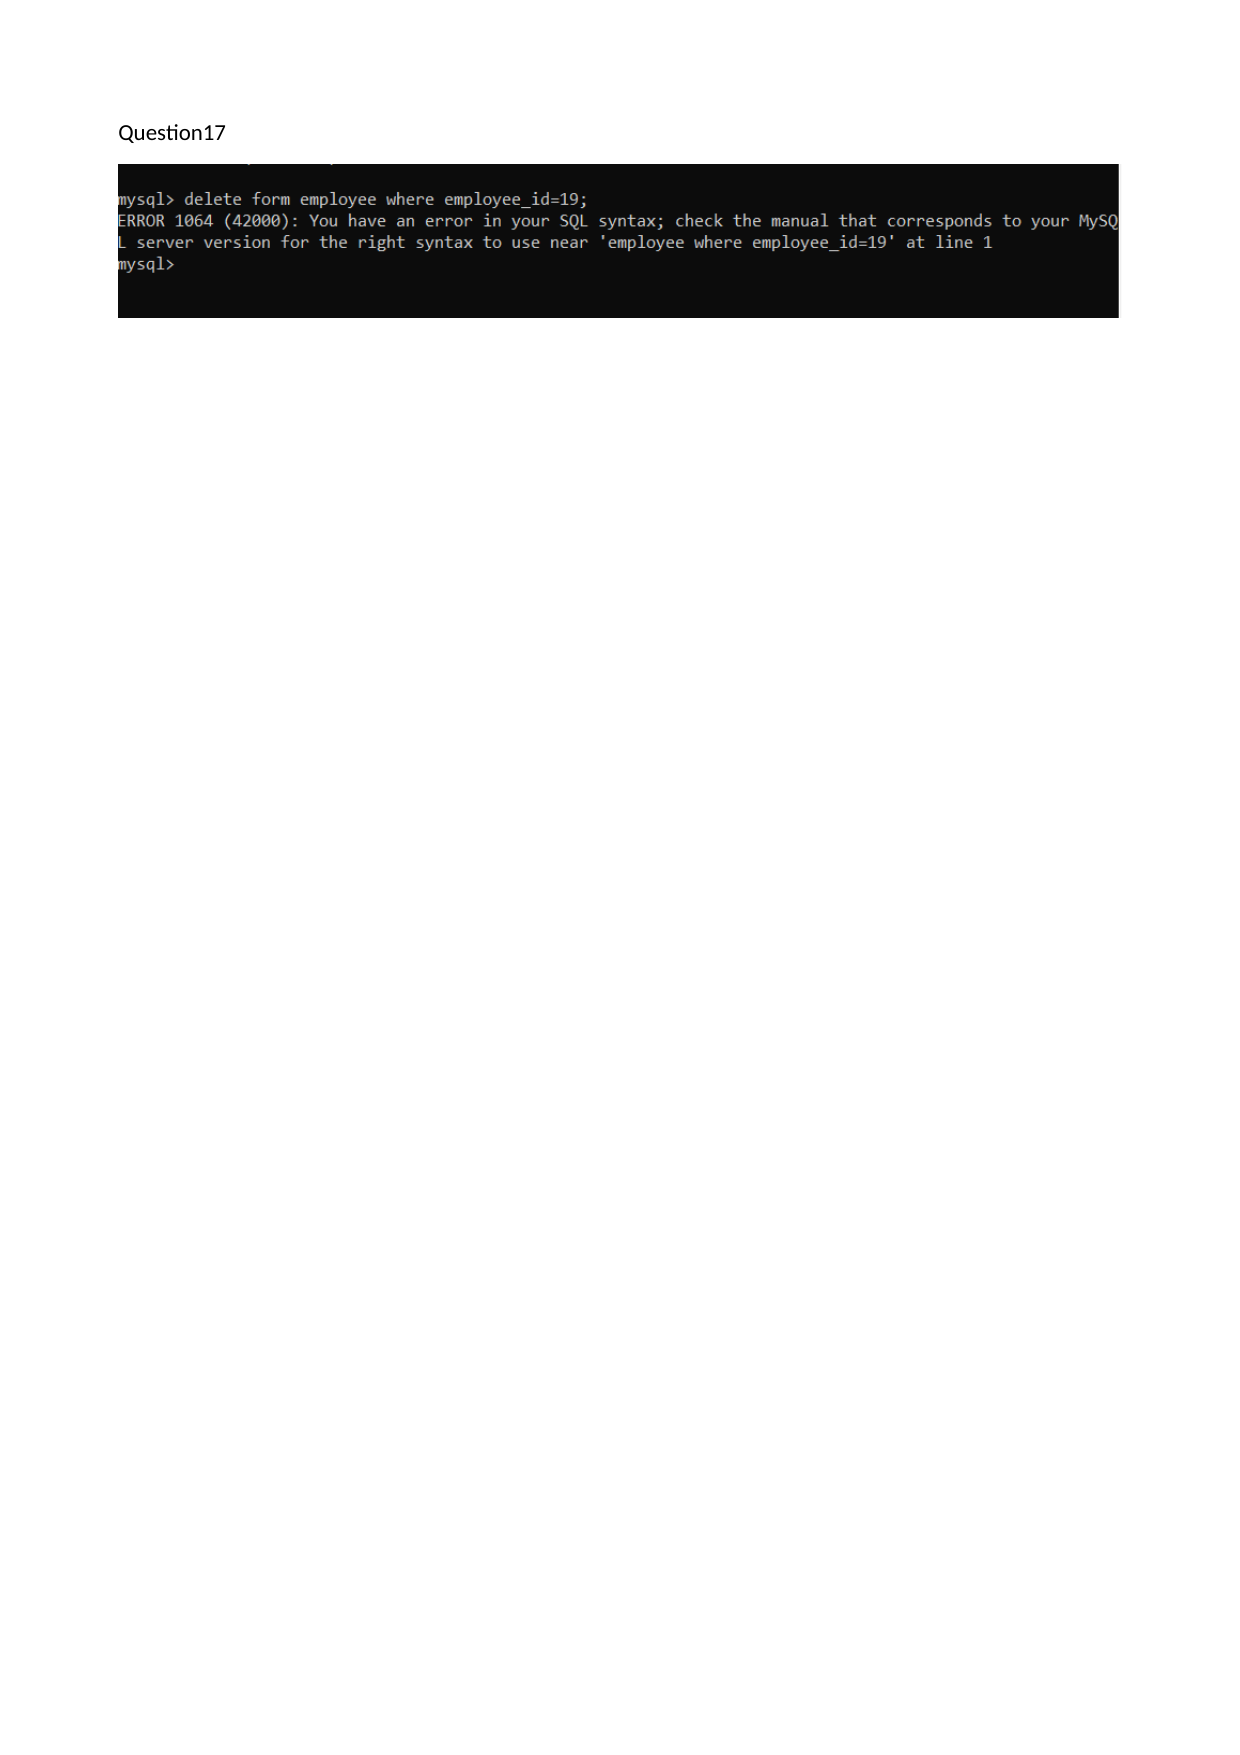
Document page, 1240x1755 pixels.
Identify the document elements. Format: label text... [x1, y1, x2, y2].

text Question17 [118, 118, 1121, 146]
